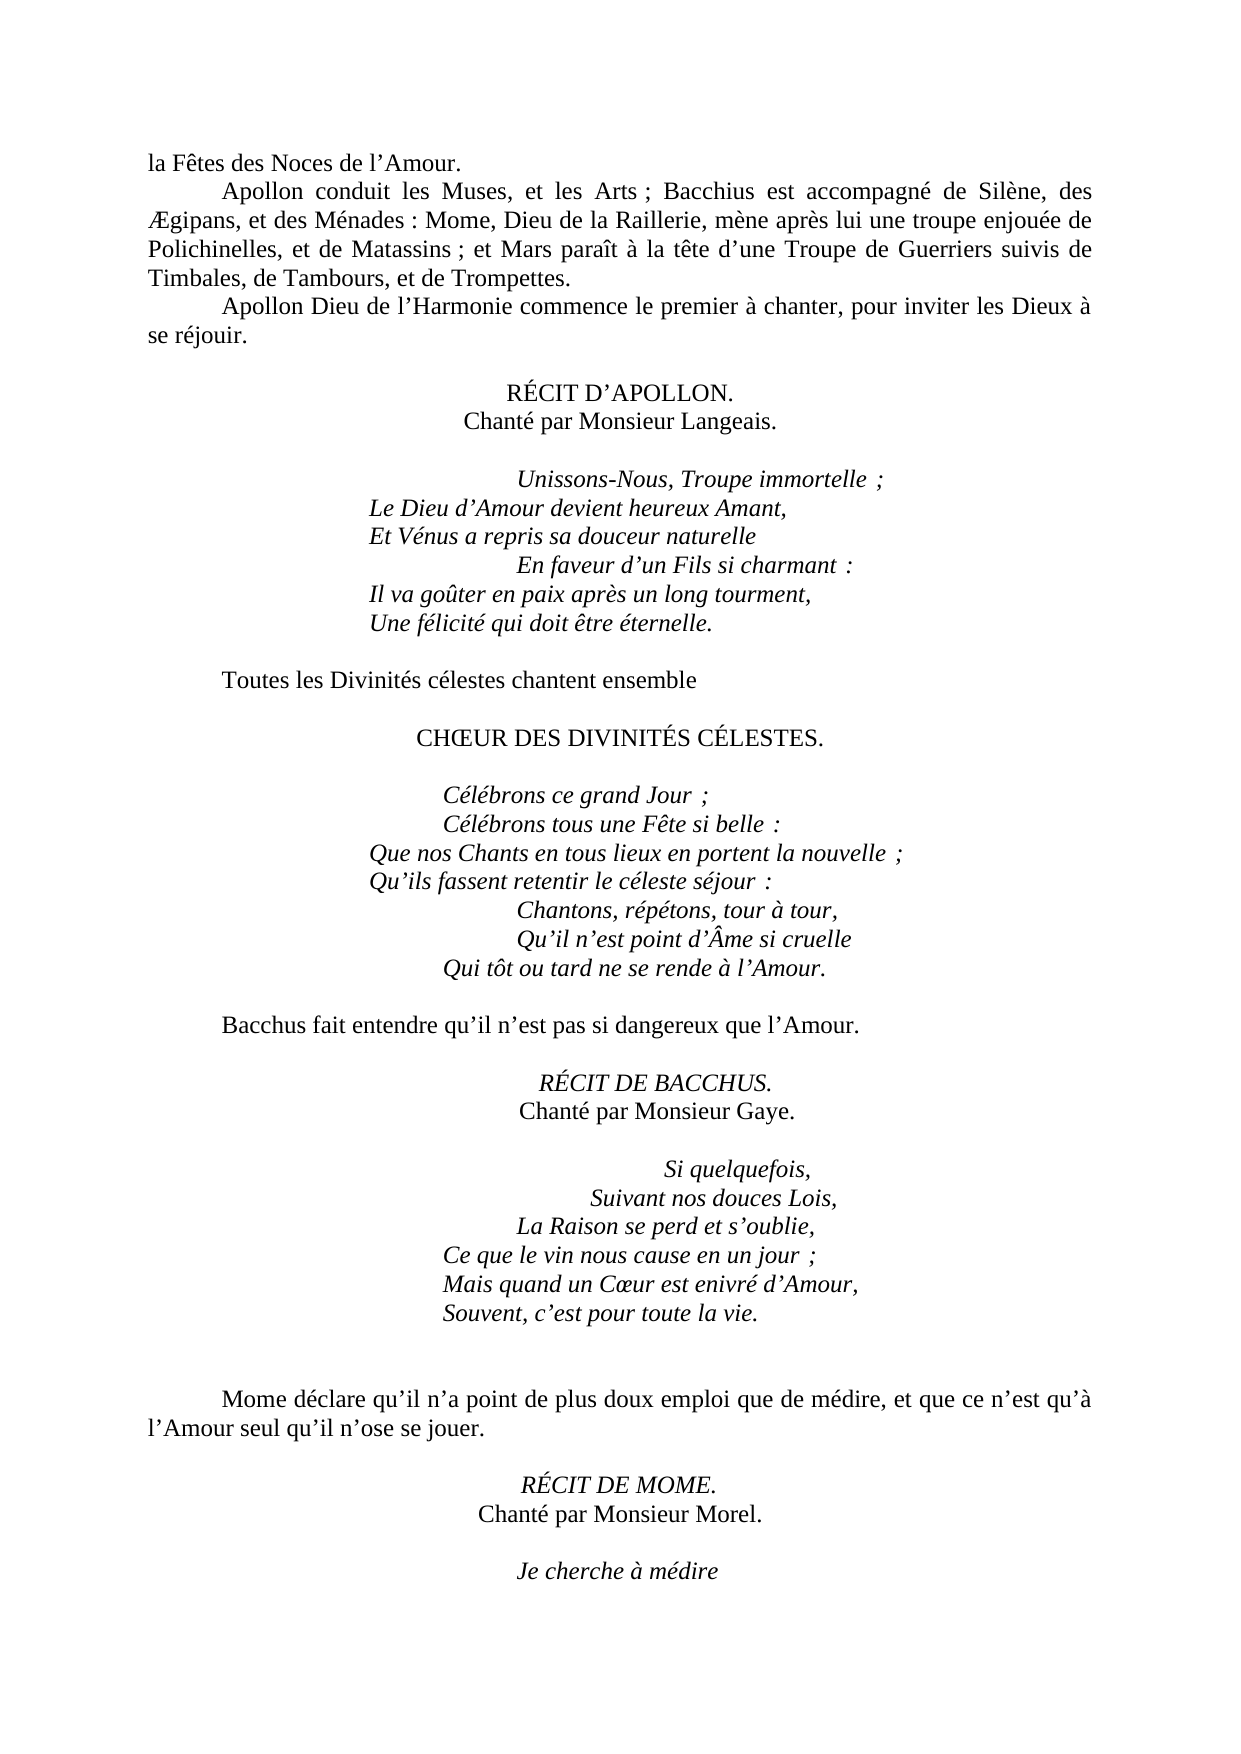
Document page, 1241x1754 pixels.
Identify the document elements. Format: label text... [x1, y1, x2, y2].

text Chanté par Monsieur Morel. [148, 1499, 1093, 1528]
text Qu’il n’est point d’Âme si cruelle [295, 924, 1093, 953]
text Chantons, répétons, tour à tour, [295, 895, 1093, 924]
text Je cherche à médire [148, 1556, 1093, 1585]
text Mais quand un Cœur est enivré d’Amour, [148, 1269, 1093, 1298]
text Ce que le vin nous cause en un jour ; [148, 1240, 1093, 1269]
text Suivant nos douces Lois, [148, 1183, 1093, 1211]
text Souvent, c’est pour toute la vie. [148, 1298, 1093, 1326]
text RÉCIT DE BACCHUS. [148, 1068, 1093, 1096]
text Il va goûter en paix après un long tourment, [148, 579, 1093, 608]
text Qui tôt ou tard ne se rende à l’Amour. [295, 953, 1093, 981]
text Une félicité qui doit être éternelle. [148, 608, 1093, 636]
text Chanté par Monsieur Gaye. [148, 1096, 1093, 1125]
text Apollon Dieu de l’Harmonie commence le premier à chanter, pour inviter les Dieux à se réjouir. [148, 291, 1093, 349]
text Apollon conduit les Muses, et les Arts ; Bacchius est accompagné de Silène, des Ægipans, et des Ménades : Mome, Dieu de la Raillerie, mène après lui une troupe enjouée de Polichinelles, et de Matassins ; et Mars paraît à la tête d’une Troupe de Guerriers suivis de Timbales, de Tambours, et de Trompettes. [148, 176, 1093, 291]
text Unissons-Nous, Troupe immortelle ; [148, 464, 1093, 493]
text En faveur d’un Fils si charmant : [148, 550, 1093, 579]
text RÉCIT D’APOLLON. [148, 378, 1093, 406]
text Qu’ils fassent retentir le céleste séjour : [295, 866, 1093, 895]
text Et Vénus a repris sa douceur naturelle [148, 521, 1093, 550]
text Que nos Chants en tous lieux en portent la nouvelle ; [295, 838, 1093, 866]
text la Fêtes des Noces de l’Amour. [148, 148, 1093, 176]
text CHŒUR DES DIVINITÉS CÉLESTES. [148, 723, 1093, 751]
text Si quelquefois, [148, 1154, 1093, 1183]
text Toutes les Divinités célestes chantent ensemble [148, 665, 1093, 694]
text Mome déclare qu’il n’a point de plus doux emploi que de médire, et que ce n’est qu’à l’Amour seul qu’il n’ose se jouer. [148, 1384, 1093, 1441]
text La Raison se perd et s’oublie, [148, 1211, 1093, 1240]
text Bacchus fait entendre qu’il n’est pas si dangereux que l’Amour. [148, 1010, 1093, 1039]
text RÉCIT DE MOME. [148, 1470, 1093, 1499]
text Le Dieu d’Amour devient heureux Amant, [148, 493, 1093, 521]
text Célébrons tous une Fête si belle : [369, 809, 1093, 838]
text Célébrons ce grand Jour ; [148, 780, 1093, 809]
text Chanté par Monsieur Langeais. [148, 406, 1093, 435]
